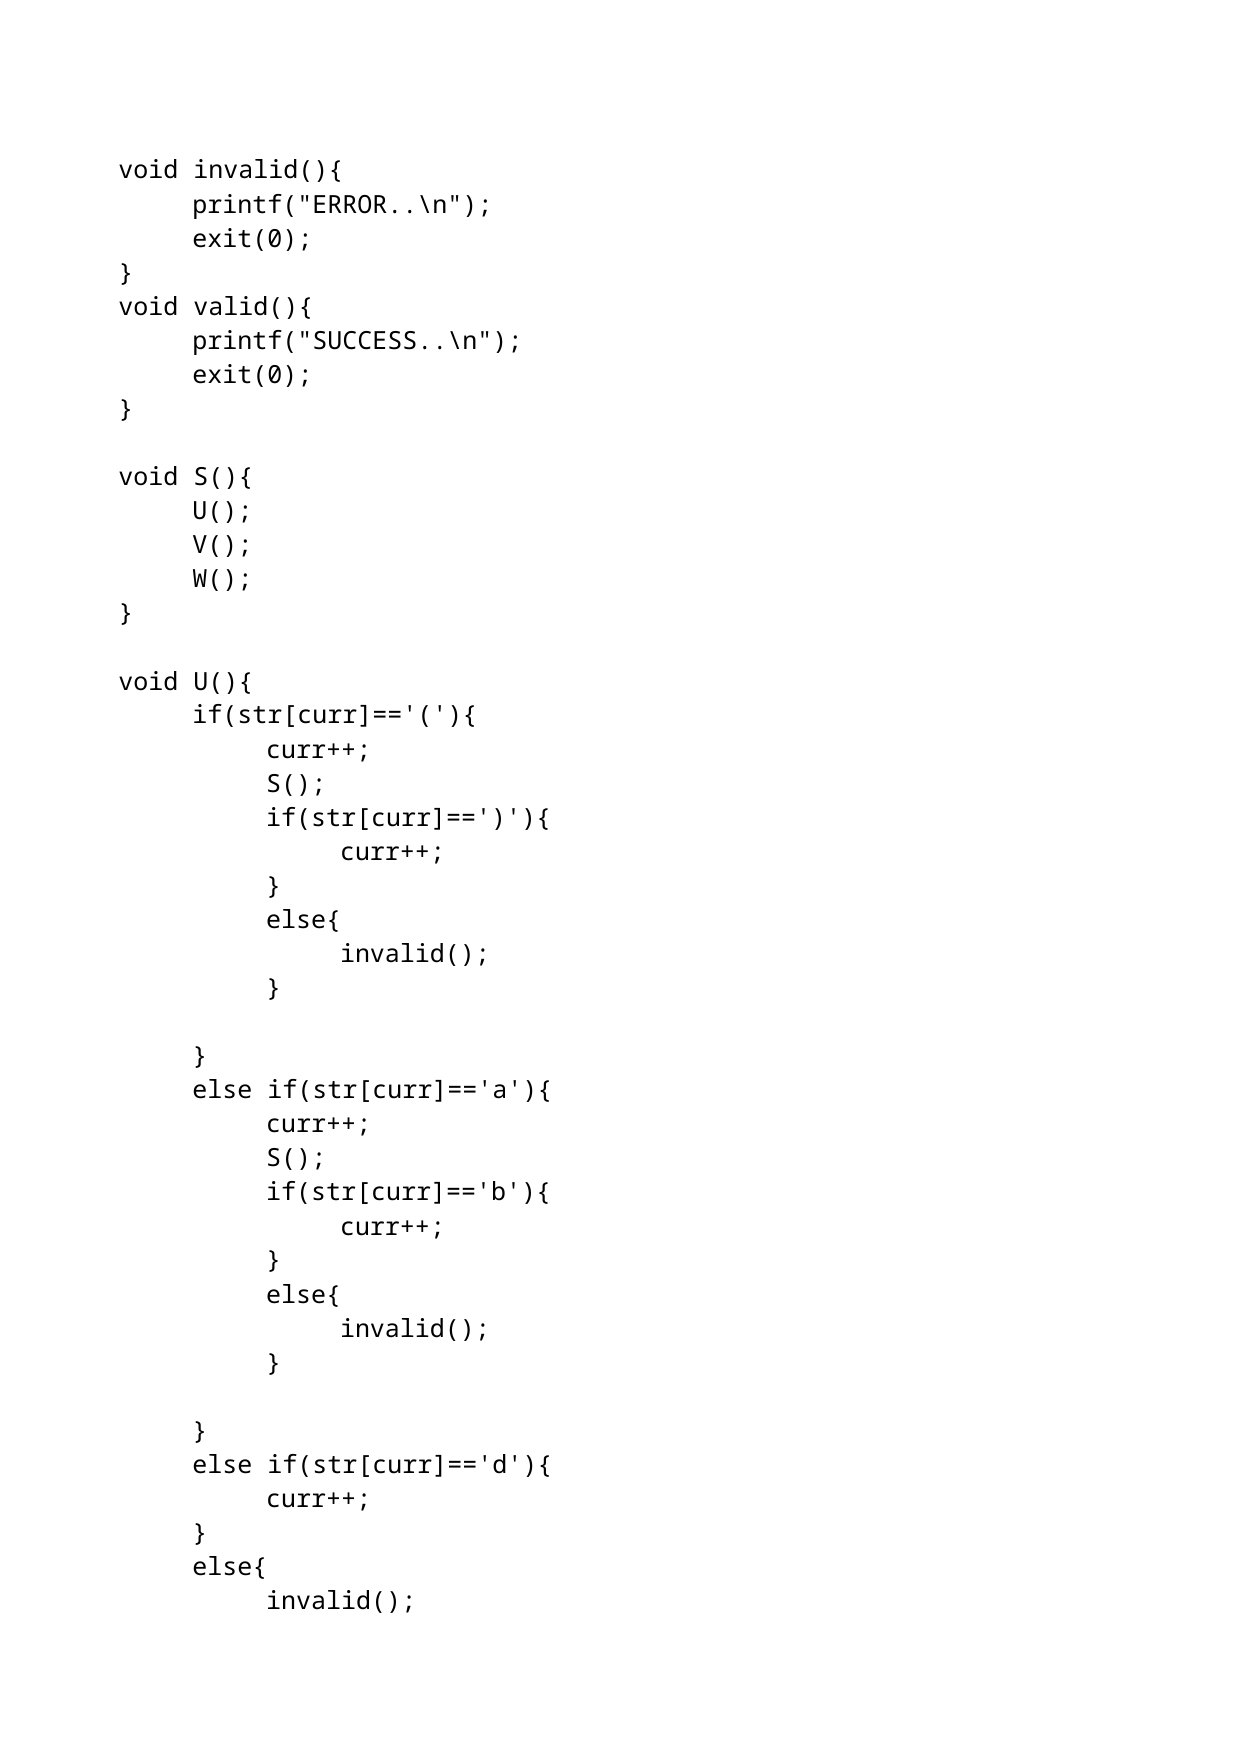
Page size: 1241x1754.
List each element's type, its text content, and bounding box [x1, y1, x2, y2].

text } [118, 254, 1122, 288]
text if(str[curr]==')'){ [118, 799, 1122, 833]
text void S(){ [118, 459, 1122, 493]
text exit(0); [118, 357, 1122, 391]
text } [118, 391, 1122, 425]
text curr++; [118, 1106, 1122, 1140]
text invalid(); [118, 1310, 1122, 1344]
text } [118, 1412, 1122, 1447]
text S(); [118, 1140, 1122, 1174]
text curr++; [118, 1208, 1122, 1242]
text } [118, 1515, 1122, 1549]
text else if(str[curr]=='a'){ [118, 1072, 1122, 1106]
text if(str[curr]=='b'){ [118, 1174, 1122, 1208]
text else{ [118, 1549, 1122, 1583]
text printf("ERROR..\n"); [118, 186, 1122, 220]
text curr++; [118, 731, 1122, 765]
text invalid(); [118, 1583, 1122, 1617]
text else{ [118, 1276, 1122, 1310]
text } [118, 595, 1122, 629]
text } [118, 1344, 1122, 1378]
text void invalid(){ [118, 152, 1122, 186]
text } [118, 1242, 1122, 1276]
text curr++; [118, 833, 1122, 867]
text V(); [118, 527, 1122, 561]
text else{ [118, 902, 1122, 936]
text } [118, 1038, 1122, 1072]
text if(str[curr]=='('){ [118, 697, 1122, 731]
text } [118, 970, 1122, 1004]
text else if(str[curr]=='d'){ [118, 1447, 1122, 1481]
text void U(){ [118, 663, 1122, 697]
text W(); [118, 561, 1122, 595]
text curr++; [118, 1481, 1122, 1515]
text printf("SUCCESS..\n"); [118, 322, 1122, 357]
text exit(0); [118, 220, 1122, 254]
text } [118, 867, 1122, 902]
text invalid(); [118, 936, 1122, 970]
text S(); [118, 765, 1122, 799]
text void valid(){ [118, 288, 1122, 322]
text U(); [118, 493, 1122, 527]
